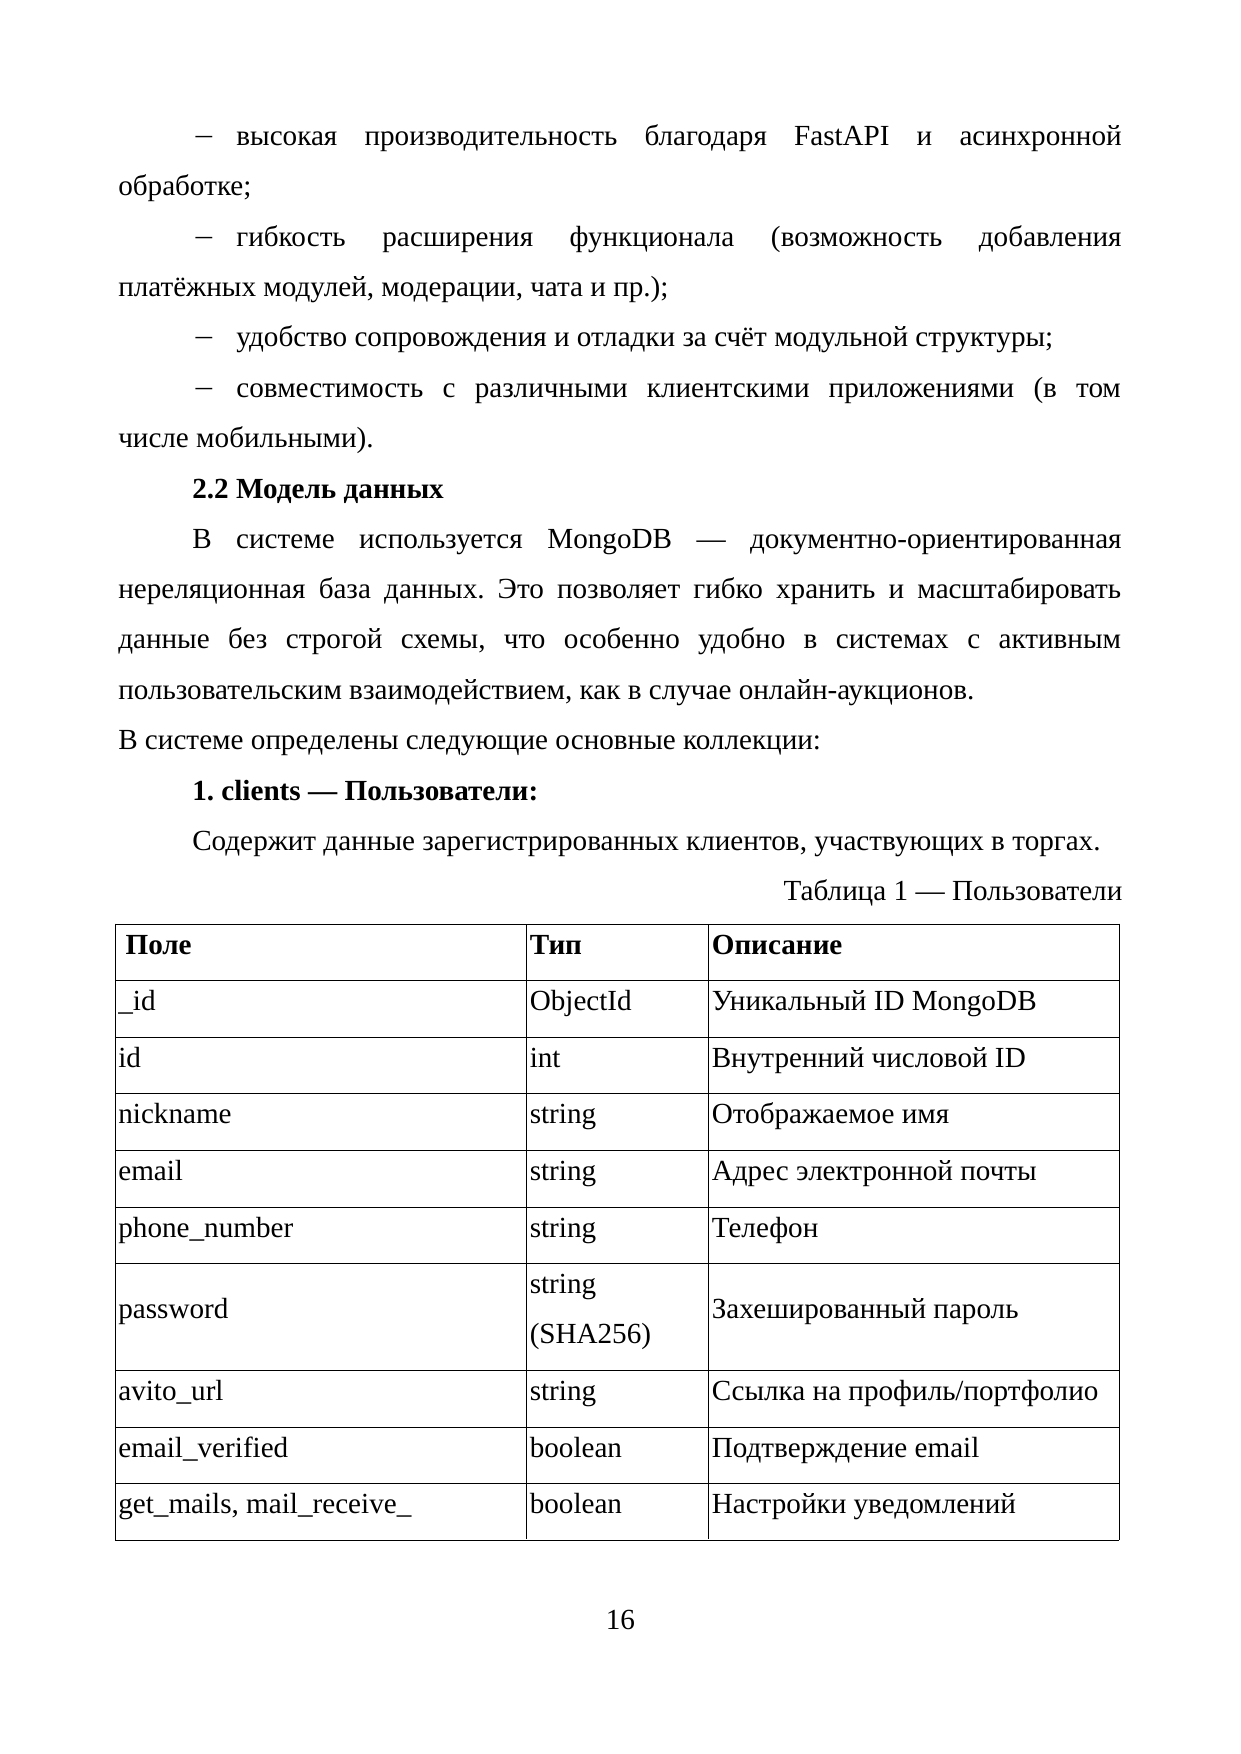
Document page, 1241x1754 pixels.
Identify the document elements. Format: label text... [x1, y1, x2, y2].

table_cell Захешированный пароль [709, 1264, 1119, 1370]
table_cell Адрес электронной почты [709, 1151, 1119, 1206]
table_cell boolean [527, 1428, 708, 1483]
table_cell email_verified [116, 1428, 526, 1483]
table_cell Настройки уведомлений [709, 1484, 1119, 1539]
table_cell string [527, 1151, 708, 1206]
table_cell _id [116, 981, 526, 1037]
table_cell string (SHA256) [527, 1264, 708, 1370]
text Таблица 1 — Пользователи [118, 873, 1122, 907]
table_cell avito_url [116, 1371, 526, 1426]
text В системе определены следующие основные коллекции: [118, 722, 1122, 756]
table_cell string [527, 1208, 708, 1263]
table_cell boolean [527, 1484, 708, 1539]
table_cell Отображаемое имя [709, 1094, 1119, 1150]
table_cell ObjectId [527, 981, 708, 1037]
list высокая производительность благодаря FastAPI и асинхронной обработке; [118, 118, 1122, 202]
table_header Описание [709, 925, 1119, 980]
table_cell phone_number [116, 1208, 526, 1263]
table_cell id [116, 1038, 526, 1093]
text Содержит данные зарегистрированных клиентов, участвующих в торгах. [118, 823, 1122, 856]
table_cell nickname [116, 1094, 526, 1150]
list совместимость с различными клиентскими приложениями (в том числе мобильными). [118, 370, 1122, 454]
list гибкость расширения функционала (возможность добавления платёжных модулей, модерации, чата и пр.); [118, 219, 1122, 303]
table_cell Подтверждение email [709, 1428, 1119, 1483]
table_cell Ссылка на профиль/портфолио [709, 1371, 1119, 1426]
table_cell string [527, 1094, 708, 1150]
table_header Тип [527, 925, 708, 980]
table_cell email [116, 1151, 526, 1206]
table_cell Телефон [709, 1208, 1119, 1263]
table_cell Внутренний числовой ID [709, 1038, 1119, 1093]
table_header Поле [116, 925, 526, 980]
text В системе используется MongoDB — документно-ориентированная нереляционная база данных. Это позволяет гибко хранить и масштабировать данные без строгой схемы, что особенно удобно в системах с активным пользовательским взаимодействием, как в случае онлайн-аукционов. [118, 521, 1122, 706]
table_cell string [527, 1371, 708, 1426]
list удобство сопровождения и отладки за счёт модульной структуры; [118, 319, 1122, 353]
subtitle 2.2 Модель данных [118, 471, 1122, 504]
table_cell password [116, 1264, 526, 1370]
text 1. clients — Пользователи: [118, 773, 1122, 806]
table_cell Уникальный ID MongoDB [709, 981, 1119, 1037]
table_cell get_mails, mail_receive_ [116, 1484, 526, 1539]
table_cell int [527, 1038, 708, 1093]
